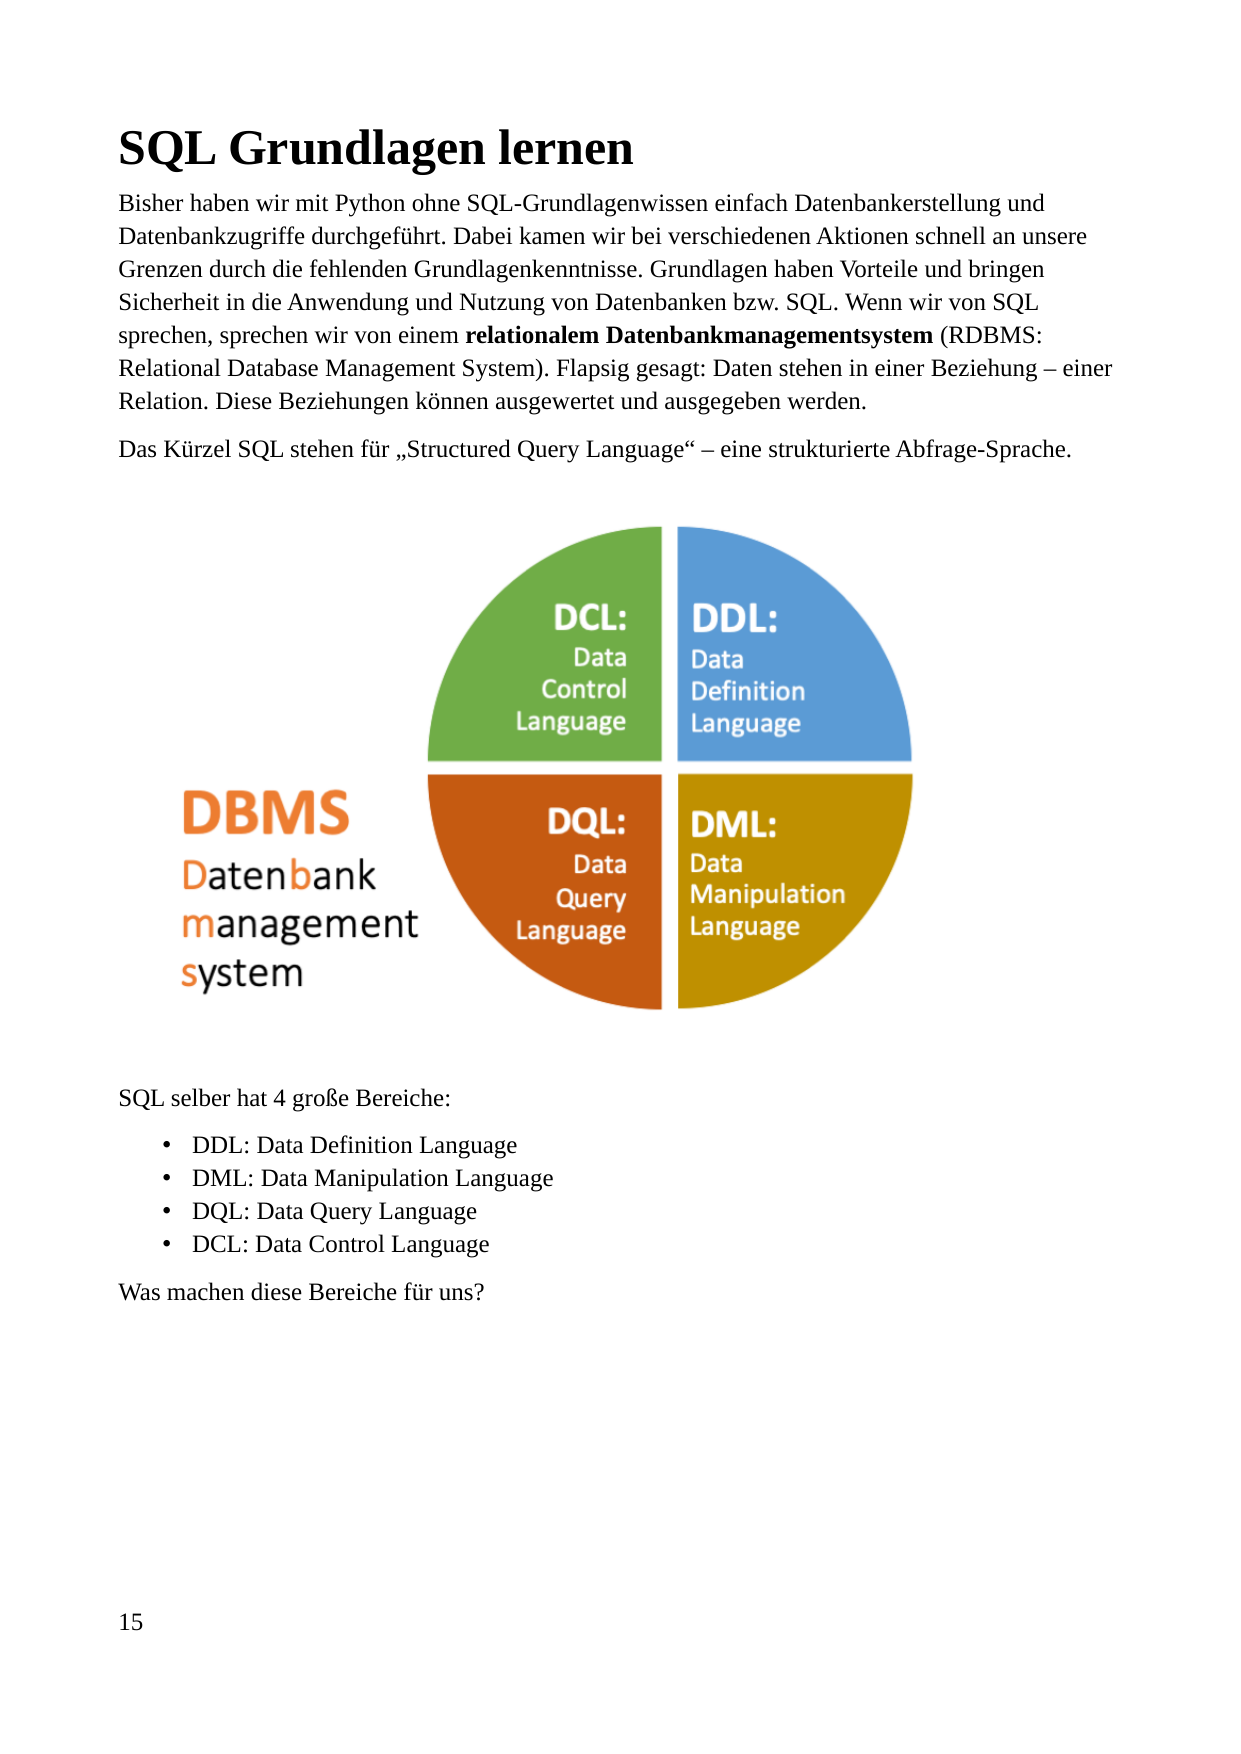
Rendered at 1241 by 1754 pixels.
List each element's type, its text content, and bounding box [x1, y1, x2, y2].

text Das Kürzel SQL stehen für „Structured Query Language“ – eine strukturierte Abfrage-Sprache. [118, 434, 1122, 463]
picture [118, 481, 970, 1050]
list DCL: Data Control Language [162, 1229, 1122, 1258]
list DDL: Data Definition Language [162, 1130, 1122, 1159]
text SQL selber hat 4 große Bereiche: [118, 1083, 1122, 1111]
list DML: Data Manipulation Language [162, 1163, 1122, 1192]
text Bisher haben wir mit Python ohne SQL-Grundlagenwissen einfach Datenbankerstellung und Datenbankzugriffe durchgeführt. Dabei kamen wir bei verschiedenen Aktionen schnell an unsere Grenzen durch die fehlenden Grundlagenkenntnisse. Grundlagen haben Vorteile und bringen Sicherheit in die Anwendung und Nutzung von Datenbanken bzw. SQL. Wenn wir von SQL sprechen, sprechen wir von einem relationalem Datenbankmanagementsystem (RDBMS: Relational Database Management System). Flapsig gesagt: Daten stehen in einer Beziehung – einer Relation. Diese Beziehungen können ausgewertet und ausgegeben werden. [118, 188, 1122, 415]
subtitle SQL Grundlagen lernen [118, 118, 1122, 176]
text Was machen diese Bereiche für uns? [118, 1277, 1122, 1306]
list DQL: Data Query Language [162, 1196, 1122, 1225]
